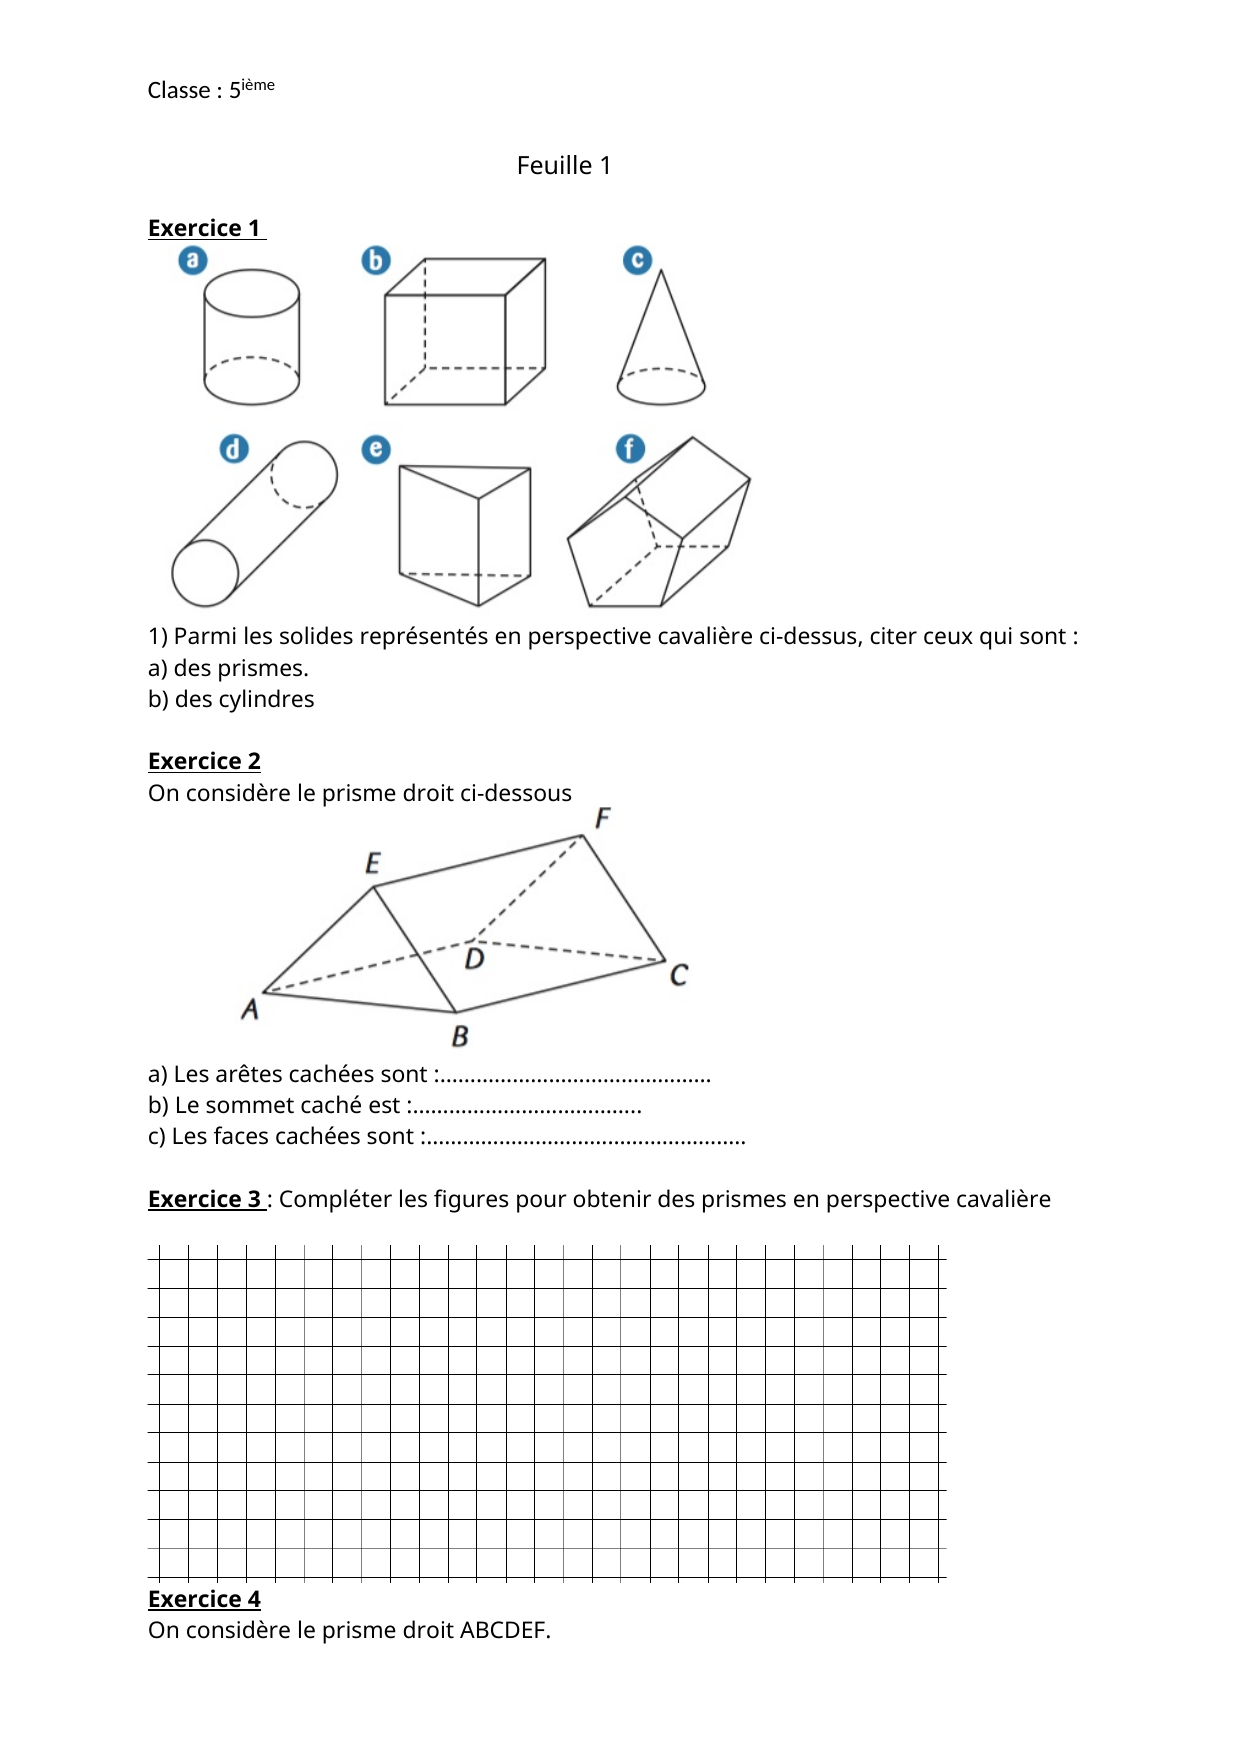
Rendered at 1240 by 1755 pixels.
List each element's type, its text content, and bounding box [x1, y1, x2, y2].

text a) des prismes. [148, 651, 1092, 683]
text On considère le prisme droit ABCDEF. [148, 1614, 1092, 1645]
text Exercice 1 [148, 212, 1092, 243]
text a) Les arêtes cachées sont :……………………………………… [148, 1058, 1092, 1089]
text 1) Parmi les solides représentés en perspective cavalière ci-dessus, citer ceux qui sont : [148, 620, 1092, 651]
text Exercice 4 [148, 1583, 1092, 1614]
text On considère le prisme droit ci-dessous [148, 776, 1092, 808]
text Exercice 2 [148, 745, 1092, 776]
text c) Les faces cachées sont :…………………………………………….. [148, 1120, 1092, 1151]
text Exercice 3 : Compléter les figures pour obtenir des prismes en perspective cavalière [148, 1183, 1092, 1214]
text b) Le sommet caché est :……………………………….. [148, 1089, 1092, 1120]
text b) des cylindres [148, 683, 1092, 714]
text Feuille 1 [148, 148, 1092, 182]
